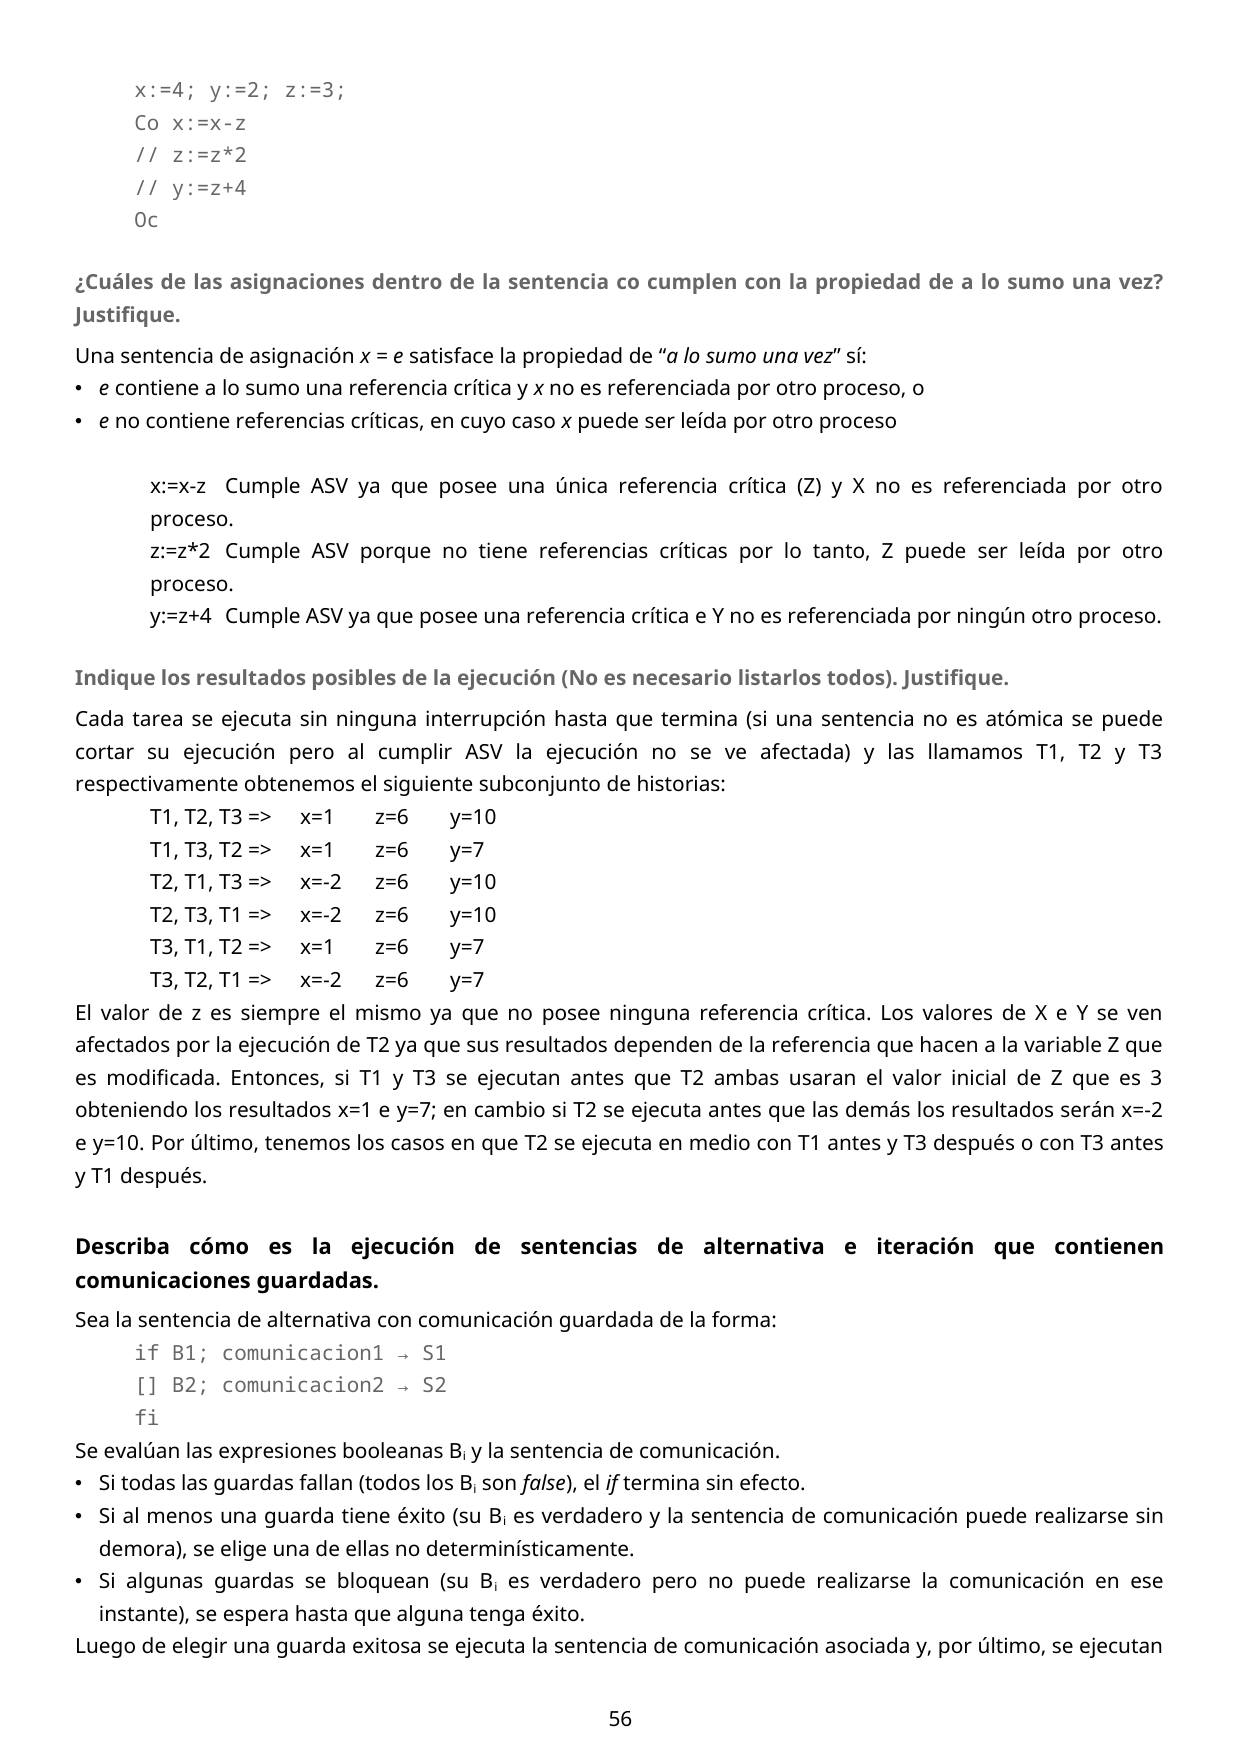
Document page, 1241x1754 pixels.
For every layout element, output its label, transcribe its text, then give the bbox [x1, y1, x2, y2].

list e contiene a lo sumo una referencia crítica y x no es referenciada por otro proceso, o [75, 373, 1165, 402]
text Sea la sentencia de alternativa con comunicación guardada de la forma: [75, 1305, 1165, 1334]
subtitle Describa cómo es la ejecución de sentencias de alternativa e iteración que contienen comunicaciones guardadas. [75, 1231, 1165, 1295]
text T3, T1, T2 => x=1 z=6 y=7 [150, 932, 1165, 961]
text Luego de elegir una guarda exitosa se ejecuta la sentencia de comunicación asociada y, por último, se ejecutan [75, 1631, 1165, 1660]
text z:=z*2 Cumple ASV porque no tiene referencias críticas por lo tanto, Z puede ser leída por otro proceso. [150, 536, 1165, 597]
text // z:=z*2 [134, 140, 1165, 169]
text y:=z+4 Cumple ASV ya que posee una referencia crítica e Y no es referenciada por ningún otro proceso. [150, 602, 1165, 630]
text Se evalúan las expresiones booleanas Bi y la sentencia de comunicación. [75, 1436, 1165, 1464]
text Oc [134, 205, 1165, 234]
text [] B2; comunicacion2 → S2 [134, 1371, 1165, 1399]
text T1, T2, T3 => x=1 z=6 y=10 [150, 802, 1165, 831]
subtitle Indique los resultados posibles de la ejecución (No es necesario listarlos todos). Justifique. [75, 663, 1165, 692]
subtitle ¿Cuáles de las asignaciones dentro de la sentencia co cumplen con la propiedad de a lo sumo una vez? Justifique. [75, 267, 1165, 328]
text Una sentencia de asignación x = e satisface la propiedad de “a lo sumo una vez” sí: [75, 341, 1165, 369]
text T3, T2, T1 => x=-2 z=6 y=7 [150, 965, 1165, 993]
list Si todas las guardas fallan (todos los Bi son false), el if termina sin efecto. [75, 1468, 1165, 1497]
text T1, T3, T2 => x=1 z=6 y=7 [150, 835, 1165, 863]
text fi [134, 1403, 1165, 1432]
text Co x:=x-z [134, 108, 1165, 136]
text x:=x-z Cumple ASV ya que posee una única referencia crítica (Z) y X no es referenciada por otro proceso. [150, 471, 1165, 532]
list Si algunas guardas se bloquean (su Bi es verdadero pero no puede realizarse la comunicación en ese instante), se espera hasta que alguna tenga éxito. [75, 1566, 1165, 1627]
text T2, T3, T1 => x=-2 z=6 y=10 [150, 900, 1165, 928]
text T2, T1, T3 => x=-2 z=6 y=10 [150, 867, 1165, 896]
text // y:=z+4 [134, 173, 1165, 201]
text Cada tarea se ejecuta sin ninguna interrupción hasta que termina (si una sentencia no es atómica se puede cortar su ejecución pero al cumplir ASV la ejecución no se ve afectada) y las llamamos T1, T2 y T3 respectivamente obtenemos el siguiente subconjunto de historias: [75, 704, 1165, 798]
text if B1; comunicacion1 → S1 [134, 1338, 1165, 1366]
text El valor de z es siempre el mismo ya que no posee ninguna referencia crítica. Los valores de X e Y se ven afectados por la ejecución de T2 ya que sus resultados dependen de la referencia que hacen a la variable Z que es modificada. Entonces, si T1 y T3 se ejecutan antes que T2 ambas usaran el valor inicial de Z que es 3 obteniendo los resultados x=1 e y=7; en cambio si T2 se ejecuta antes que las demás los resultados serán x=-2 e y=10. Por último, tenemos los casos en que T2 se ejecuta en medio con T1 antes y T3 después o con T3 antes y T1 después. [75, 998, 1165, 1189]
text x:=4; y:=2; z:=3; [134, 75, 1165, 103]
list Si al menos una guarda tiene éxito (su Bi es verdadero y la sentencia de comunicación puede realizarse sin demora), se elige una de ellas no determinísticamente. [75, 1501, 1165, 1562]
list e no contiene referencias críticas, en cuyo caso x puede ser leída por otro proceso [75, 406, 1165, 434]
